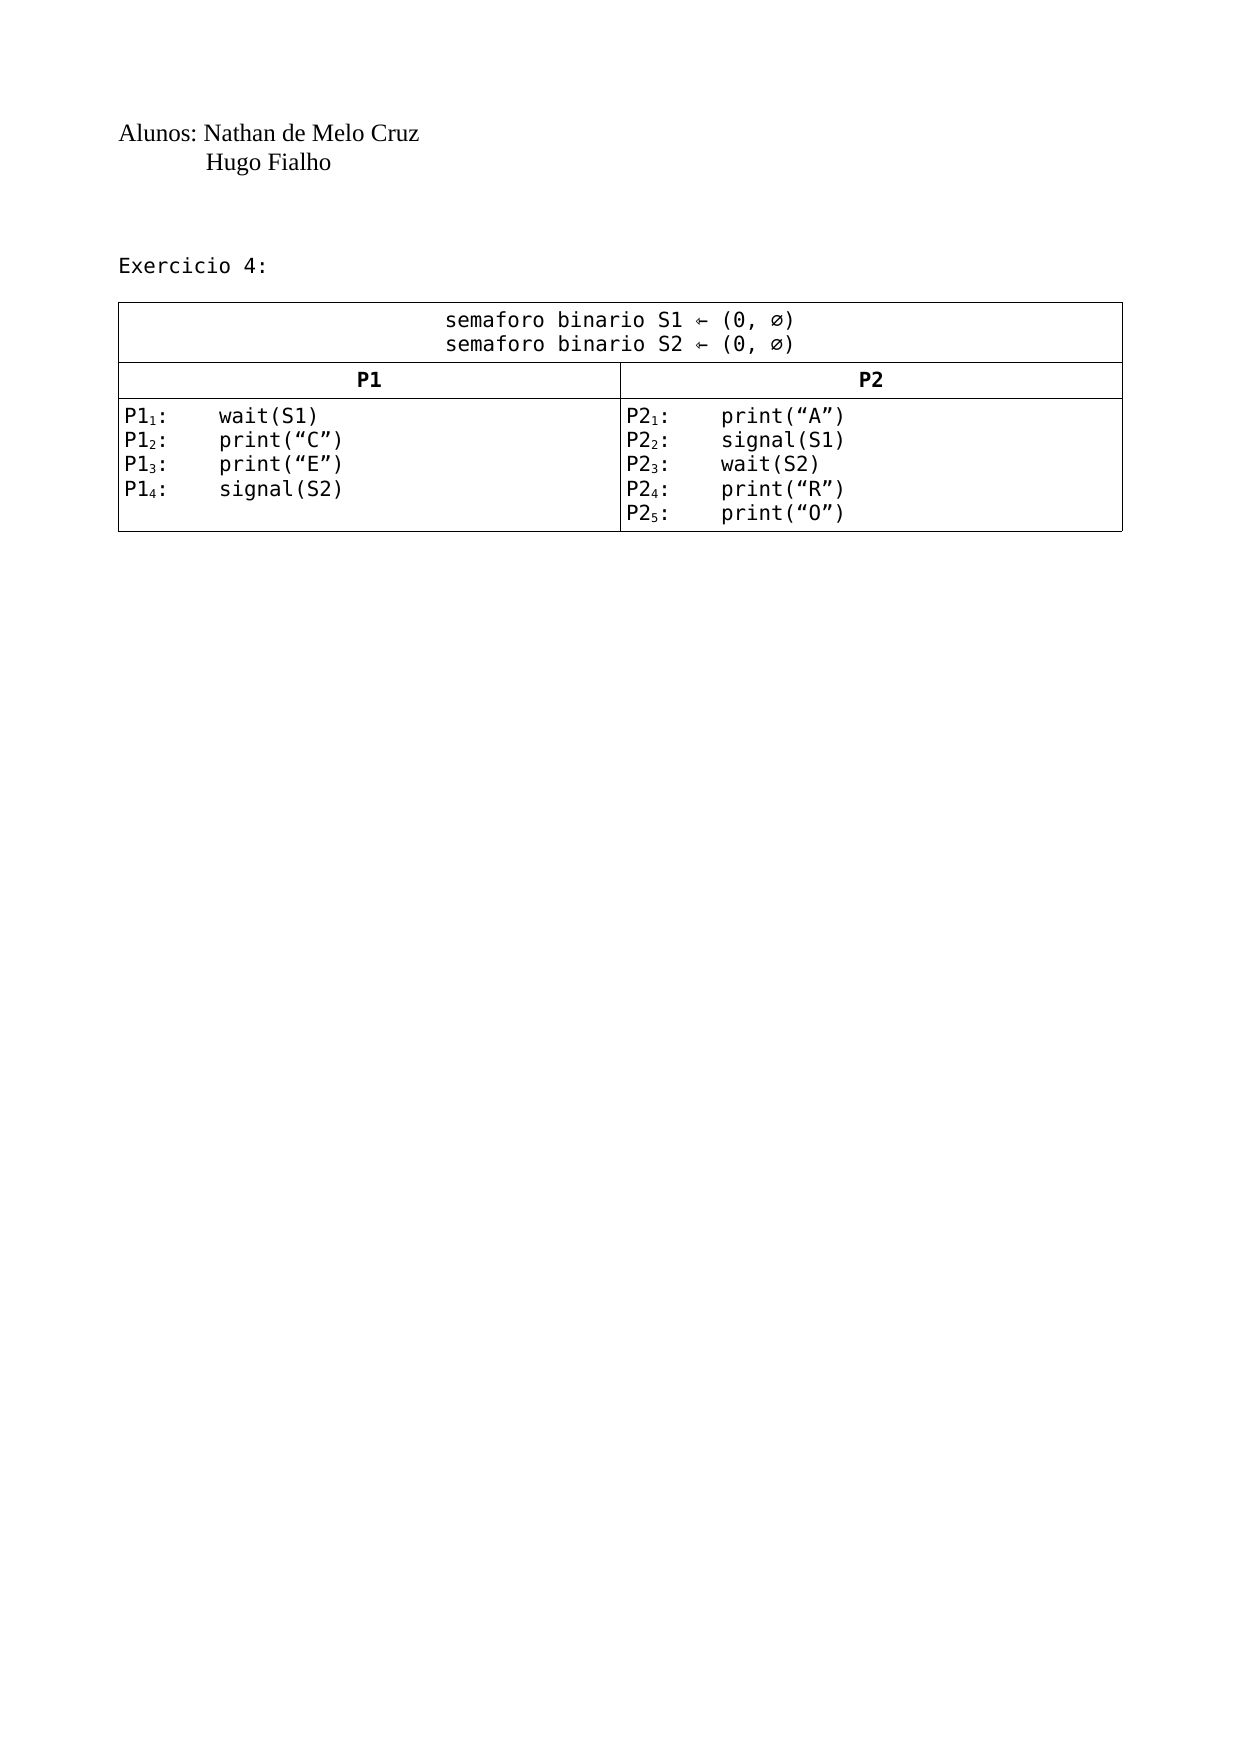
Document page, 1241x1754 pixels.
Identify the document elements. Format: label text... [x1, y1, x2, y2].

table_cell P21: print(“A”) P22: signal(S1) P23: wait(S2) P24: print(“R”) P25: print(“O”) [621, 399, 1122, 531]
table_cell P2 [621, 363, 1122, 398]
table_cell P1 [119, 363, 620, 398]
text Exercicio 4: [118, 254, 1122, 278]
table_cell P11: wait(S1) P12: print(“C”) P13: print(“E”) P14: signal(S2) [119, 399, 620, 531]
table_header semaforo binario S1 ⇽ (0, ∅) semaforo binario S2 ⇽ (0, ∅) [119, 303, 1122, 362]
